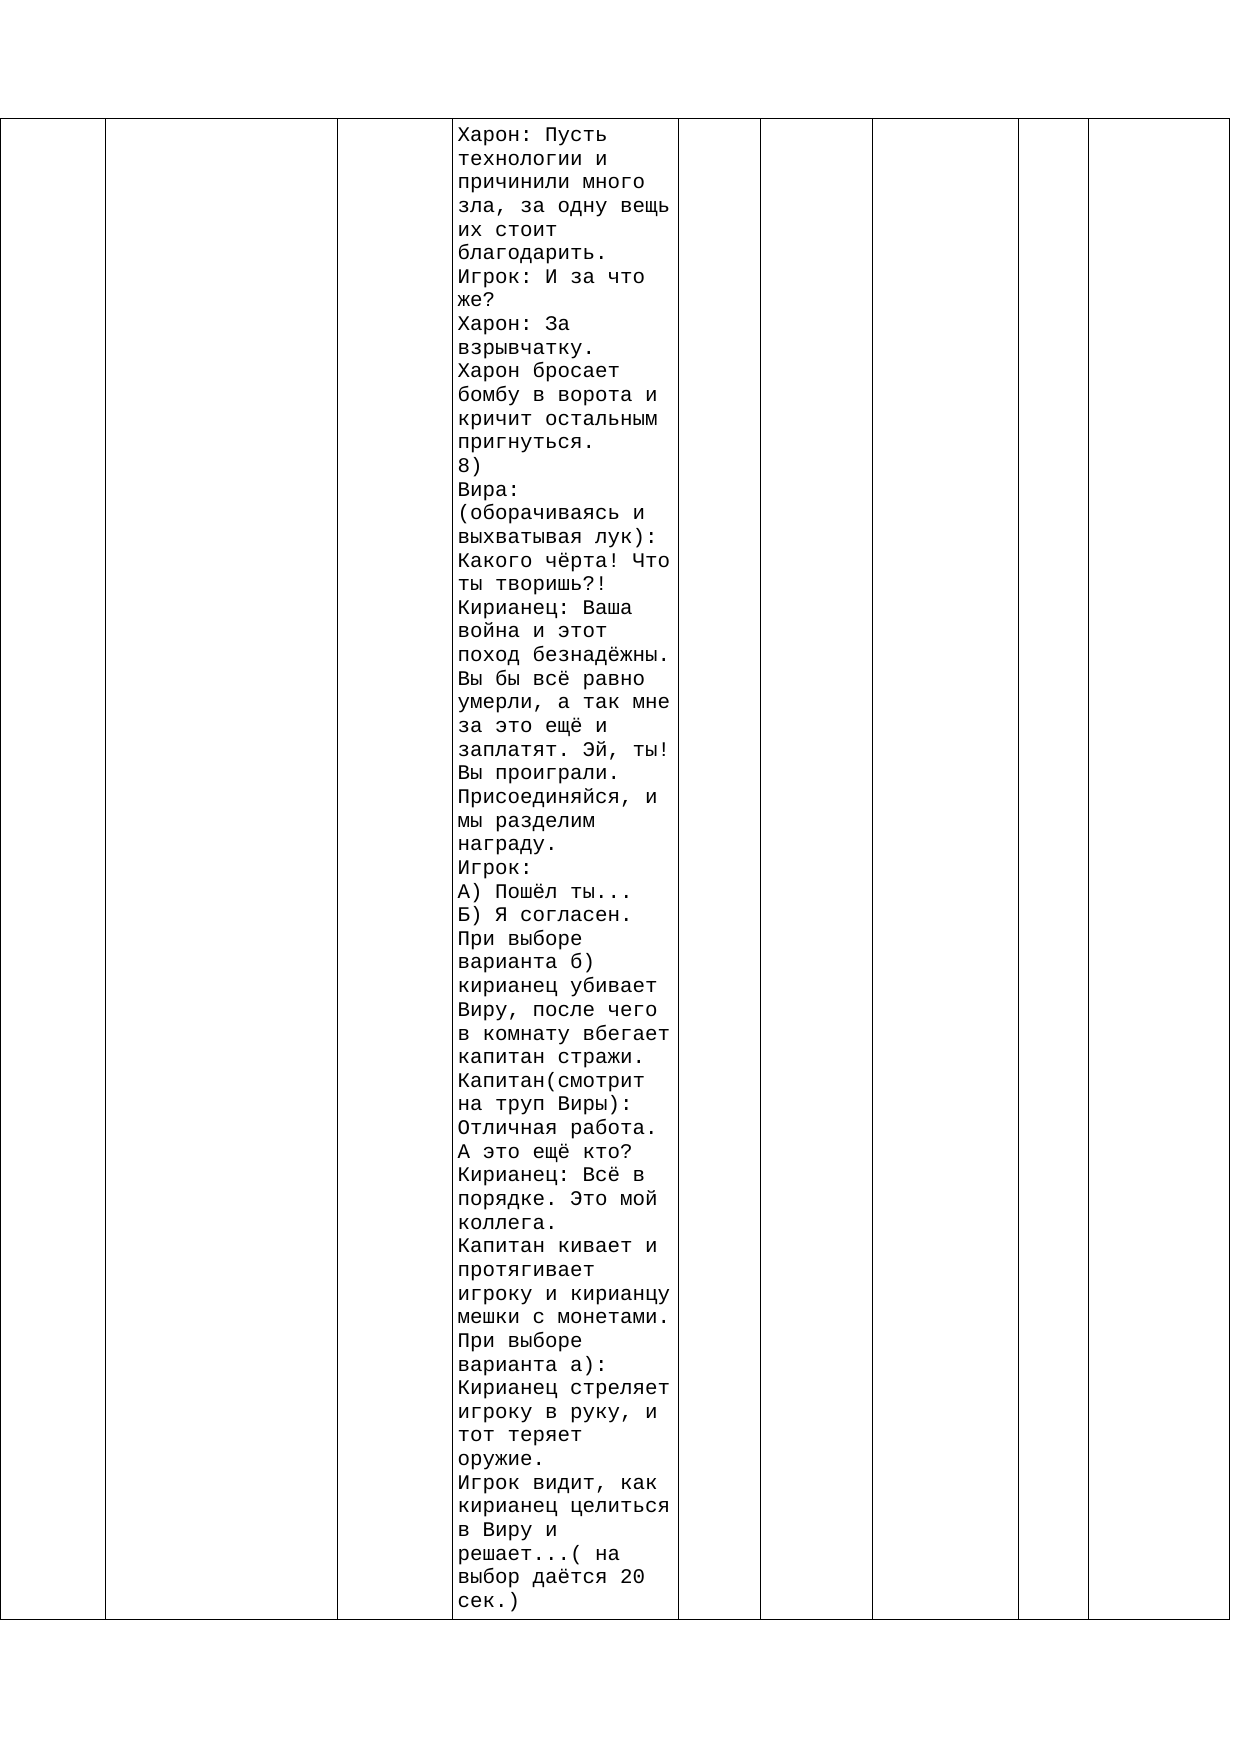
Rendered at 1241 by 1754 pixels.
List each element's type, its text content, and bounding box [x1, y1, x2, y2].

table_cell [1089, 119, 1229, 1619]
table_cell [106, 119, 337, 1619]
table_cell [1, 119, 105, 1619]
table_cell [338, 119, 452, 1619]
table_cell [761, 119, 872, 1619]
table_cell [873, 119, 1018, 1619]
table_cell Харон: Пусть технологии и причинили много зла, за одну вещь их стоит благодарить. Игрок: И за что же? Харон: За взрывчатку. Харон бросает бомбу в ворота и кричит остальным пригнуться. 8) Вира:(оборачиваясь и выхватывая лук): Какого чёрта! Что ты творишь?! Кирианец: Ваша война и этот поход безнадёжны. Вы бы всё равно умерли, а так мне за это ещё и заплатят. Эй, ты! Вы проиграли. Присоединяйся, и мы разделим награду. Игрок: А) Пошёл ты... Б) Я согласен. При выборе варианта б) кирианец убивает Виру, после чего в комнату вбегает капитан стражи. Капитан(смотрит на труп Виры): Отличная работа. А это ещё кто? Кирианец: Всё в порядке. Это мой коллега. Капитан кивает и протягивает игроку и кирианцу мешки с монетами. При выборе варианта а): Кирианец стреляет игроку в руку, и тот теряет оружие. Игрок видит, как кирианец целиться в Виру и решает...( на выбор даётся 20 сек.) [453, 119, 678, 1619]
table_cell [1019, 119, 1088, 1619]
table_cell [679, 119, 760, 1619]
